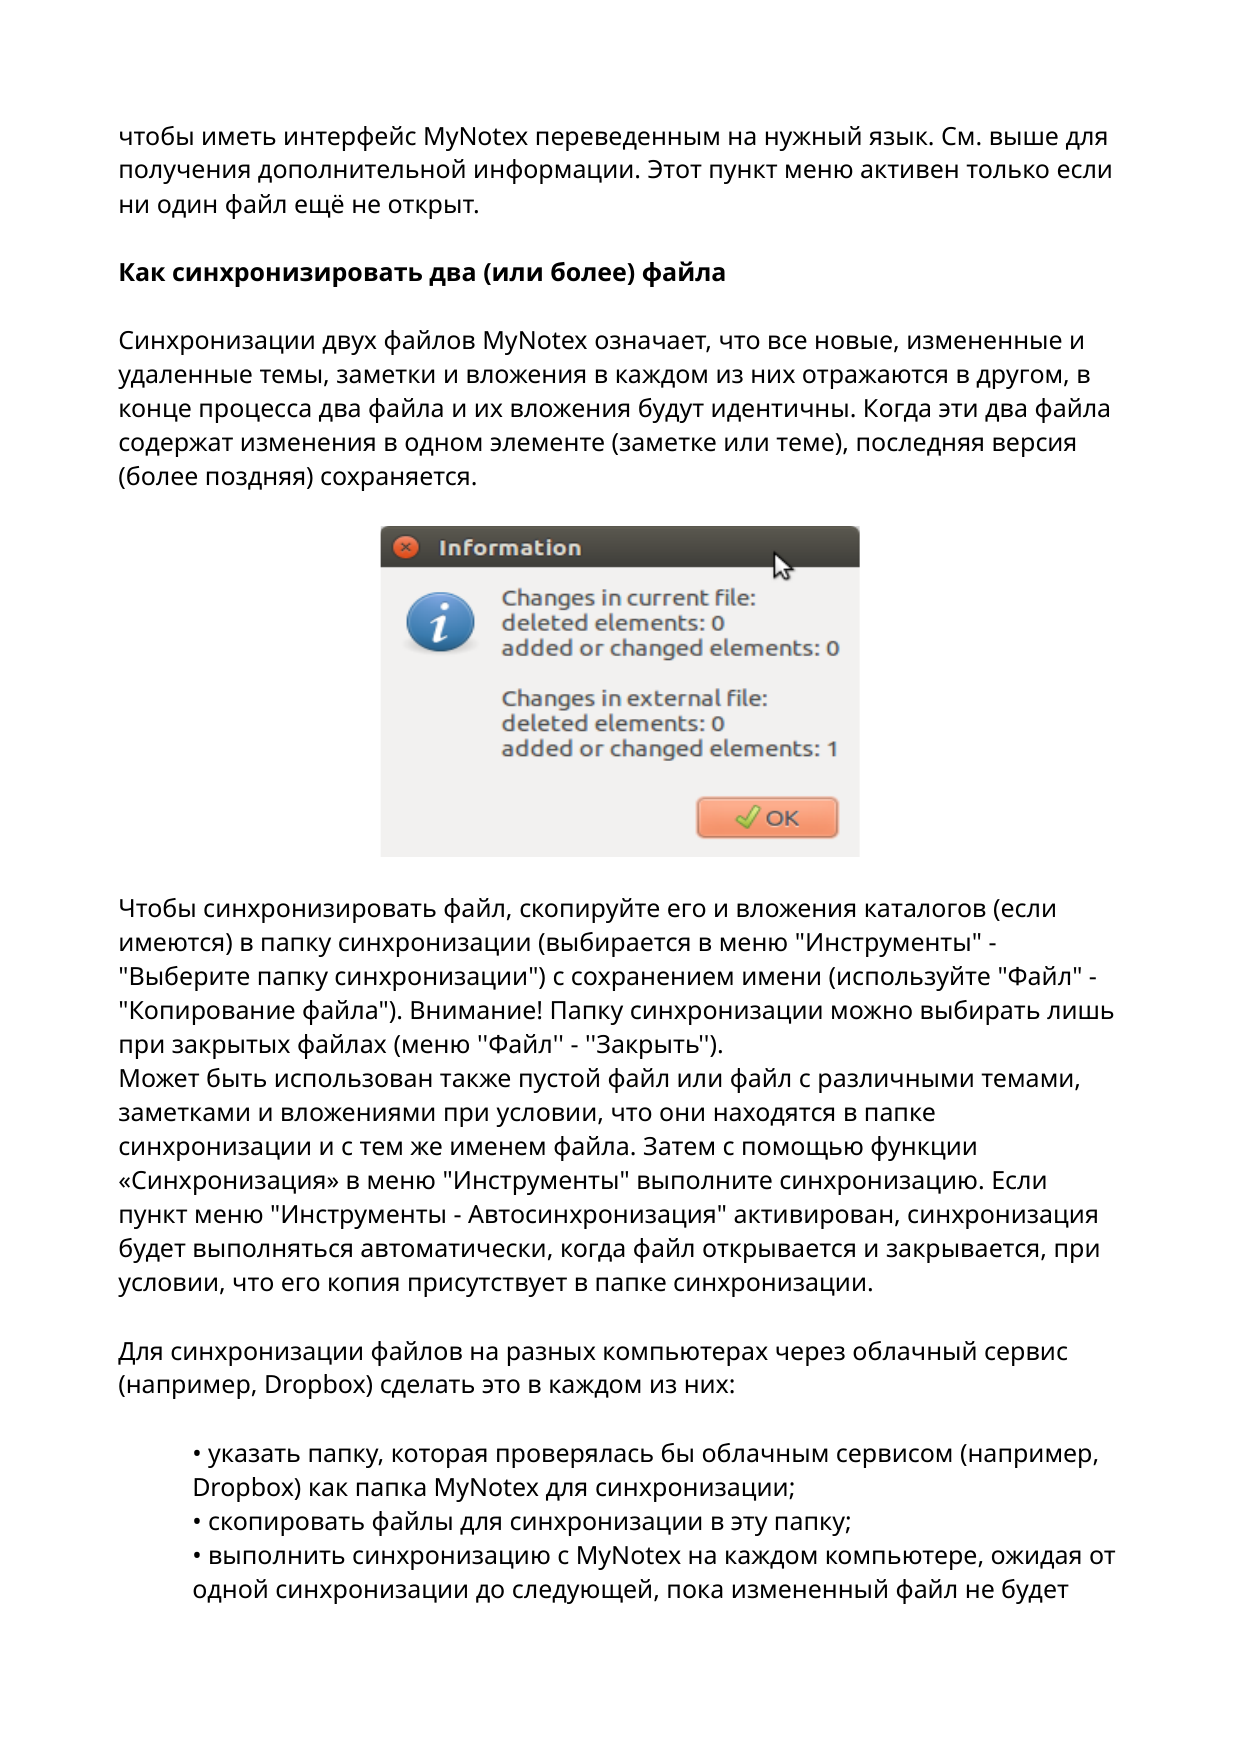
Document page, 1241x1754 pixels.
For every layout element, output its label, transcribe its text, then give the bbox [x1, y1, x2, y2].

text • указать папку, которая проверялась бы облачным сервисом (например, Dropbox) как папка MyNotex для синхронизации; [192, 1435, 1122, 1503]
picture [380, 526, 860, 857]
text Для синхронизации файлов на разных компьютерах через облачный сервис (например, Dropbox) сделать это в каждом из них: [118, 1333, 1122, 1401]
text Как синхронизировать два (или более) файла [118, 254, 1122, 288]
text чтобы иметь интерфейс MyNotex переведенным на нужный язык. См. выше для получения дополнительной информации. Этот пункт меню активен только если ни один файл ещё не открыт. [118, 118, 1122, 220]
text Чтобы синхронизировать файл, скопируйте его и вложения каталогов (если имеются) в папку синхронизации (выбирается в меню "Инструменты" - "Выберите папку синхронизации") с сохранением имени (используйте "Файл" - "Копирование файла"). Внимание! Папку синхронизации можно выбирать лишь при закрытых файлах (меню ''Файл'' - ''Закрыть''). [118, 890, 1122, 1061]
text • скопировать файлы для синхронизации в эту папку; [192, 1503, 1122, 1537]
text Может быть использован также пустой файл или файл с различными темами, заметками и вложениями при условии, что они находятся в папке синхронизации и с тем же именем файла. Затем с помощью функции «Синхронизация» в меню "Инструменты" выполните синхронизацию. Если пункт меню "Инструменты - Автосинхронизация" активирован, синхронизация будет выполняться автоматически, когда файл открывается и закрывается, при условии, что его копия присутствует в папке синхронизации. [118, 1061, 1122, 1299]
text Синхронизации двух файлов MyNotex означает, что все новые, измененные и удаленные темы, заметки и вложения в каждом из них отражаются в другом, в конце процесса два файла и их вложения будут идентичны. Когда эти два файла содержат изменения в одном элементе (заметке или теме), последняя версия (более поздняя) сохраняется. [118, 322, 1122, 493]
text • выполнить синхронизацию с MyNotex на каждом компьютере, ожидая от одной синхронизации до следующей, пока измененный файл не будет [192, 1537, 1122, 1606]
